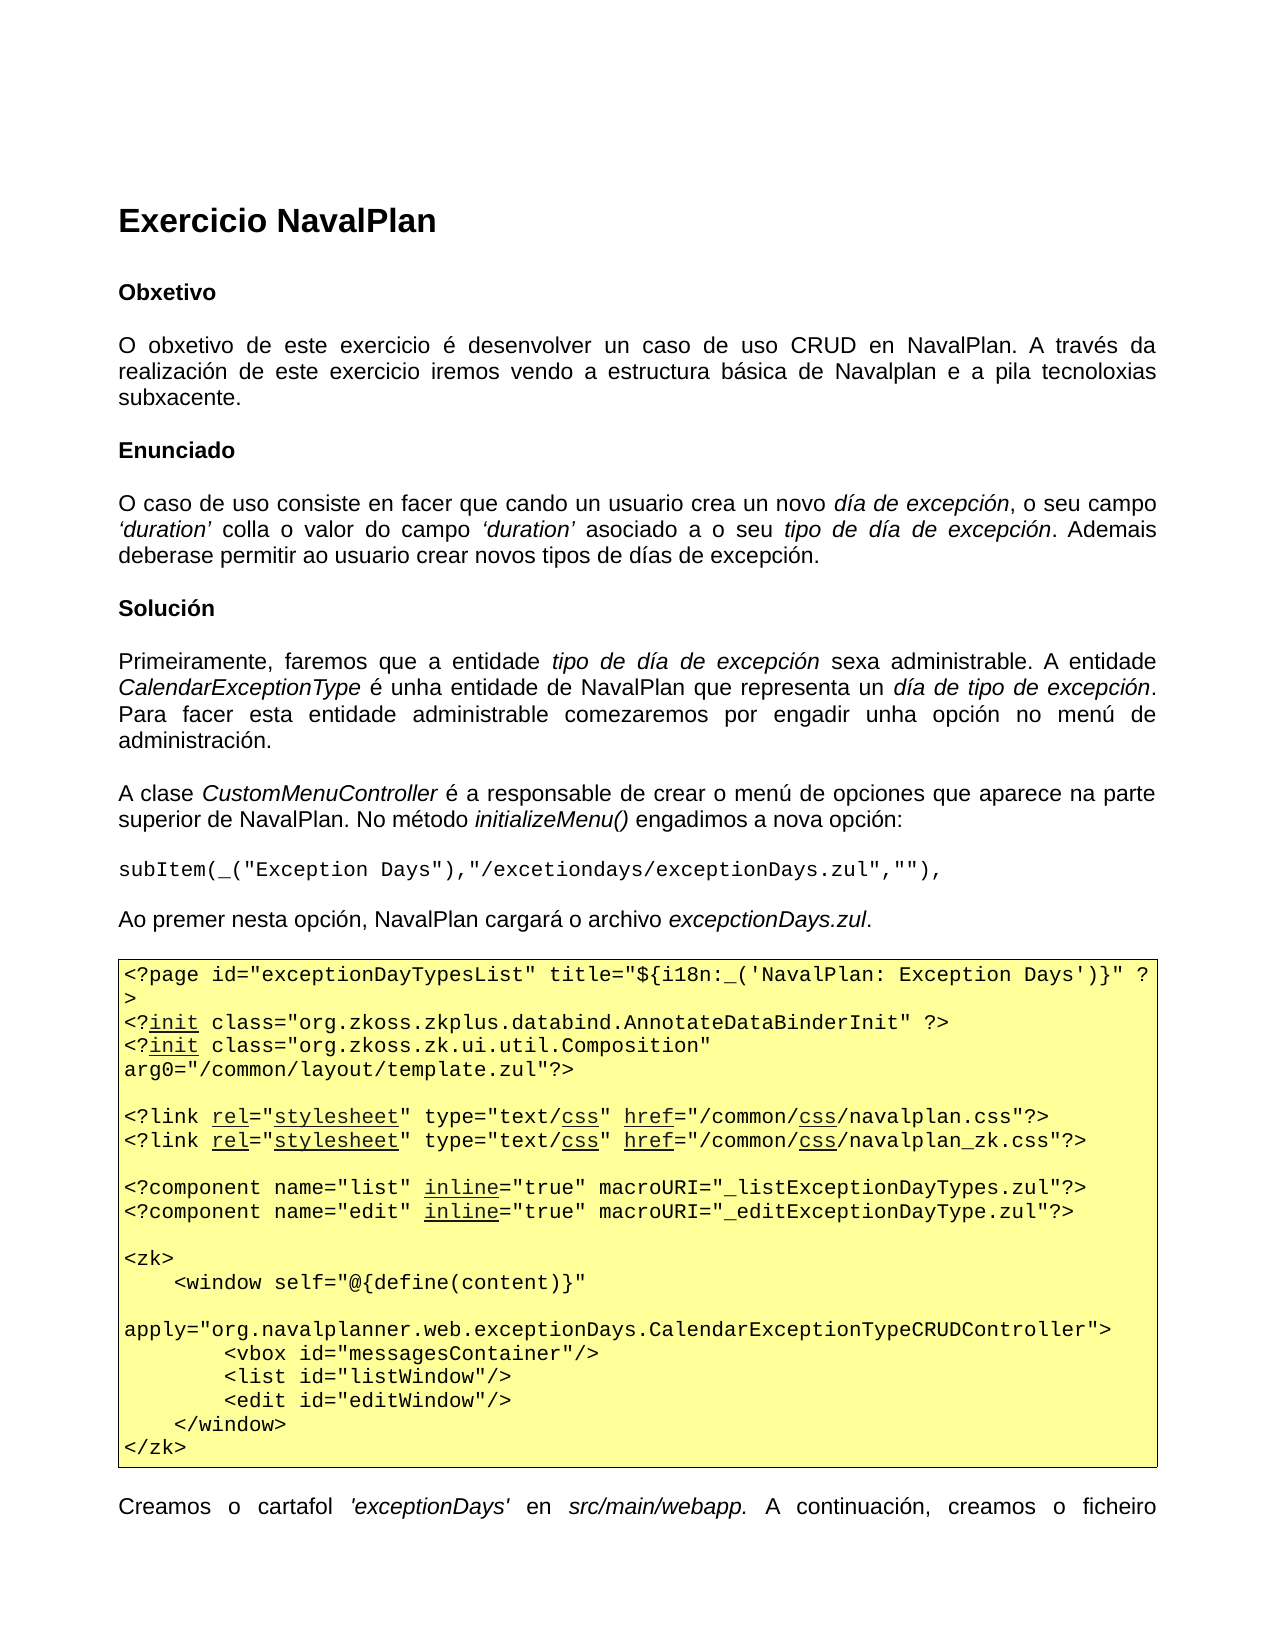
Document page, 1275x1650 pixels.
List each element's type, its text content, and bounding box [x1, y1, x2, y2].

subtitle Exercicio NavalPlan [118, 201, 1157, 240]
text Creamos o cartafol 'exceptionDays' en src/main/webapp. A continuación, creamos o ficheiro [118, 1493, 1157, 1519]
text Ao premer nesta opción, NavalPlan cargará o archivo excepctionDays.zul. [118, 906, 1157, 932]
table_header <?page id="exceptionDayTypesList" title="${i18n:_('NavalPlan: Exception Days')}" ?> <?init class="org.zkoss.zkplus.databind.AnnotateDataBinderInit" ?> <?init class="org.zkoss.zk.ui.util.Composition" arg0="/common/layout/template.zul"?> <?link rel="stylesheet" type="text/css" href="/common/css/navalplan.css"?> <?link rel="stylesheet" type="text/css" href="/common/css/navalplan_zk.css"?> <?component name="list" inline="true" macroURI="_listExceptionDayTypes.zul"?> <?component name="edit" inline="true" macroURI="_editExceptionDayType.zul"?> <zk> <window self="@{define(content)}" apply="org.navalplanner.web.exceptionDays.CalendarExceptionTypeCRUDController"> <vbox id="messagesContainer"/> <list id="listWindow"/> <edit id="editWindow"/> </window> </zk> [119, 960, 1157, 1467]
text Solución Primeiramente, faremos que a entidade tipo de día de excepción sexa administrable. A entidade CalendarExceptionType é unha entidade de NavalPlan que representa un día de tipo de excepción. Para facer esta entidade administrable comezaremos por engadir unha opción no menú de administración. A clase CustomMenuController é a responsable de crear o menú de opciones que aparece na parte superior de NavalPlan. No método initializeMenu() engadimos a nova opción: [118, 569, 1157, 832]
text Obxetivo O obxetivo de este exercicio é desenvolver un caso de uso CRUD en NavalPlan. A través da realización de este exercicio iremos vendo a estructura básica de Navalplan e a pila tecnoloxias subxacente. Enunciado O caso de uso consiste en facer que cando un usuario crea un novo día de excepción, o seu campo ‘duration’ colla o valor do campo ‘duration’ asociado a o seu tipo de día de excepción. Ademais deberase permitir ao usuario crear novos tipos de días de excepción. [118, 252, 1157, 569]
text subItem(_("Exception Days"),"/excetiondays/exceptionDays.zul",""), [118, 859, 1157, 882]
